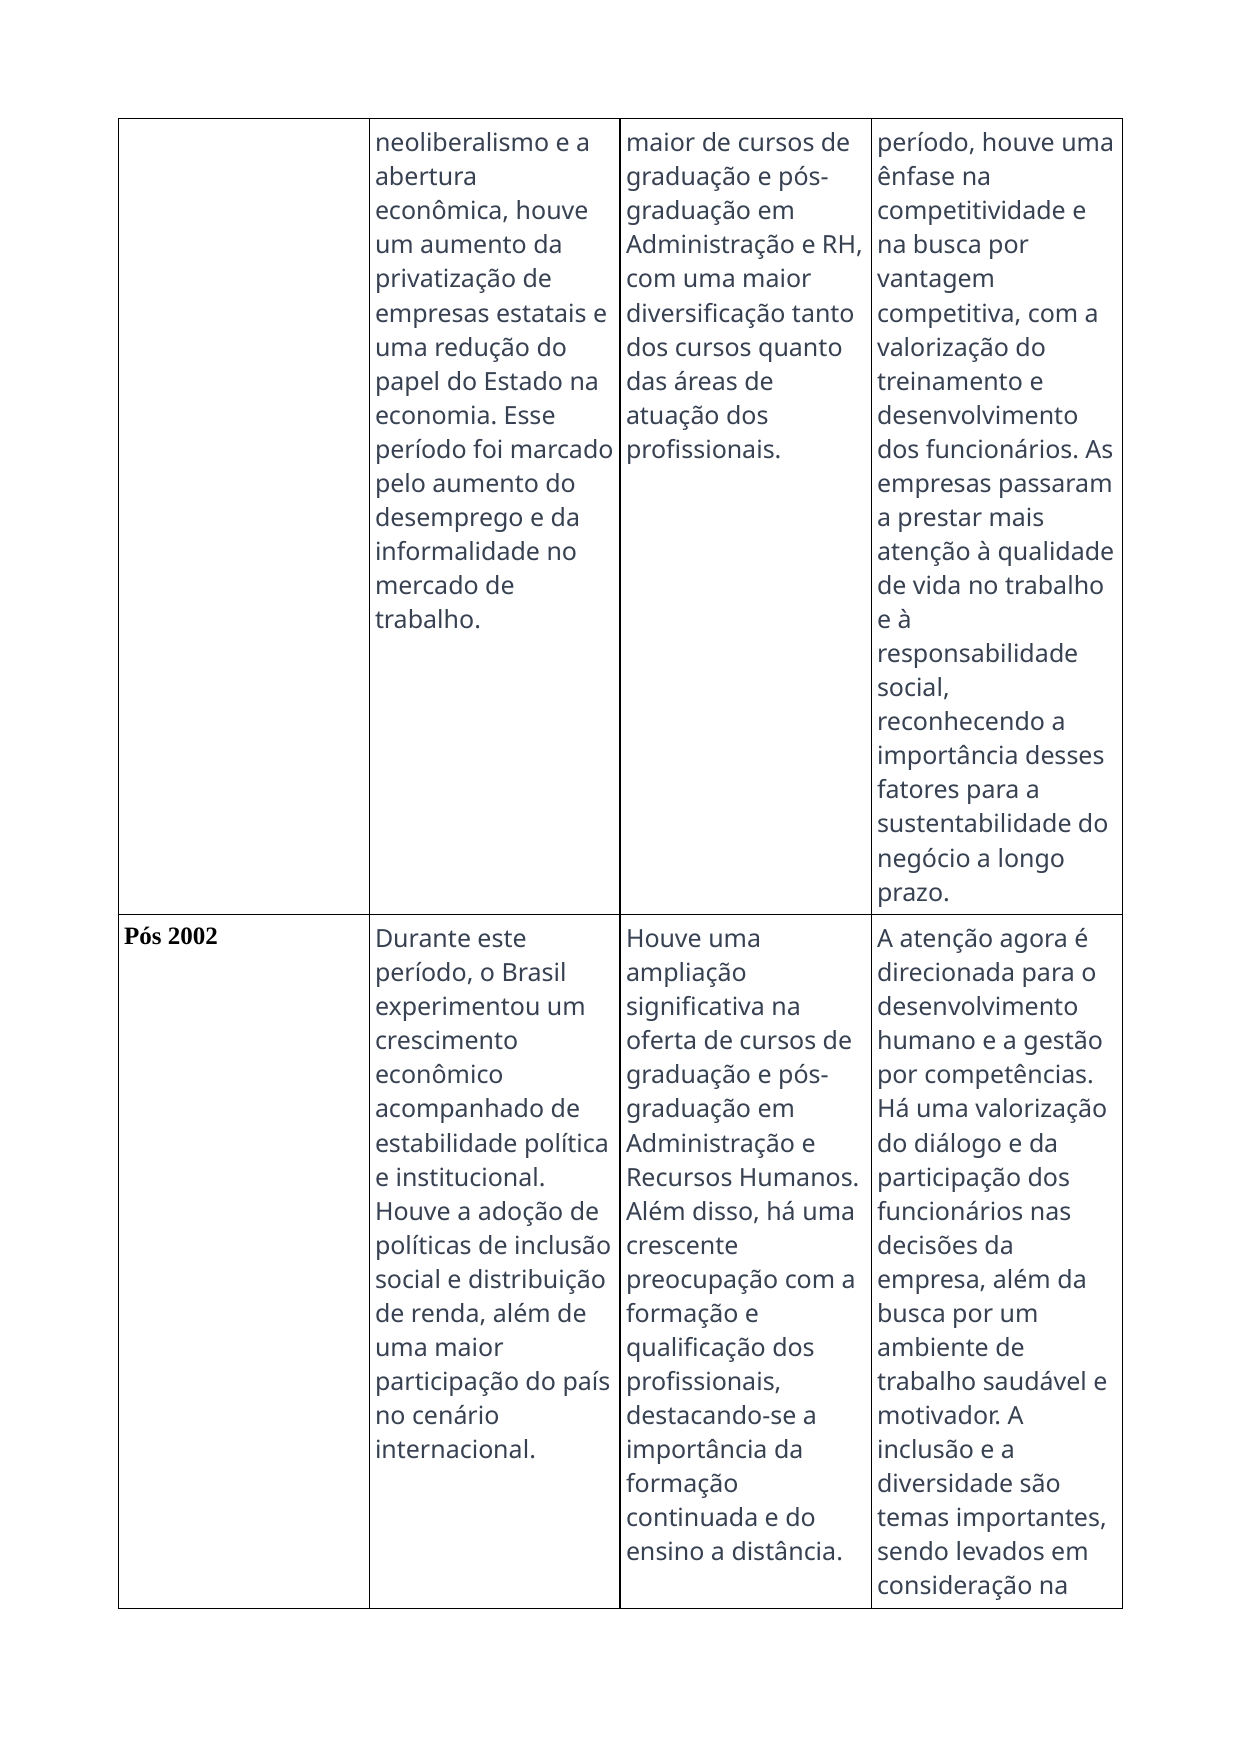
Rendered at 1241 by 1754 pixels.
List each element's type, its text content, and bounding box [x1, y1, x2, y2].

table_cell Pós 2002 [119, 915, 369, 1608]
table_cell A atenção agora é direcionada para o desenvolvimento humano e a gestão por competências. Há uma valorização do diálogo e da participação dos funcionários nas decisões da empresa, além da busca por um ambiente de trabalho saudável e motivador. A inclusão e a diversidade são temas importantes, sendo levados em consideração na [872, 915, 1122, 1608]
table_cell Durante este período, o Brasil experimentou um crescimento econômico acompanhado de estabilidade política e institucional. Houve a adoção de políticas de inclusão social e distribuição de renda, além de uma maior participação do país no cenário internacional. [370, 915, 619, 1608]
table_cell [119, 119, 369, 914]
table_cell maior de cursos de graduação e pós-graduação em Administração e RH, com uma maior diversificação tanto dos cursos quanto das áreas de atuação dos profissionais. [621, 119, 871, 914]
table_cell período, houve uma ênfase na competitividade e na busca por vantagem competitiva, com a valorização do treinamento e desenvolvimento dos funcionários. As empresas passaram a prestar mais atenção à qualidade de vida no trabalho e à responsabilidade social, reconhecendo a importância desses fatores para a sustentabilidade do negócio a longo prazo. [872, 119, 1122, 914]
table_cell neoliberalismo e a abertura econômica, houve um aumento da privatização de empresas estatais e uma redução do papel do Estado na economia. Esse período foi marcado pelo aumento do desemprego e da informalidade no mercado de trabalho. [370, 119, 619, 914]
table_cell Houve uma ampliação significativa na oferta de cursos de graduação e pós-graduação em Administração e Recursos Humanos. Além disso, há uma crescente preocupação com a formação e qualificação dos profissionais, destacando-se a importância da formação continuada e do ensino a distância. [621, 915, 871, 1608]
